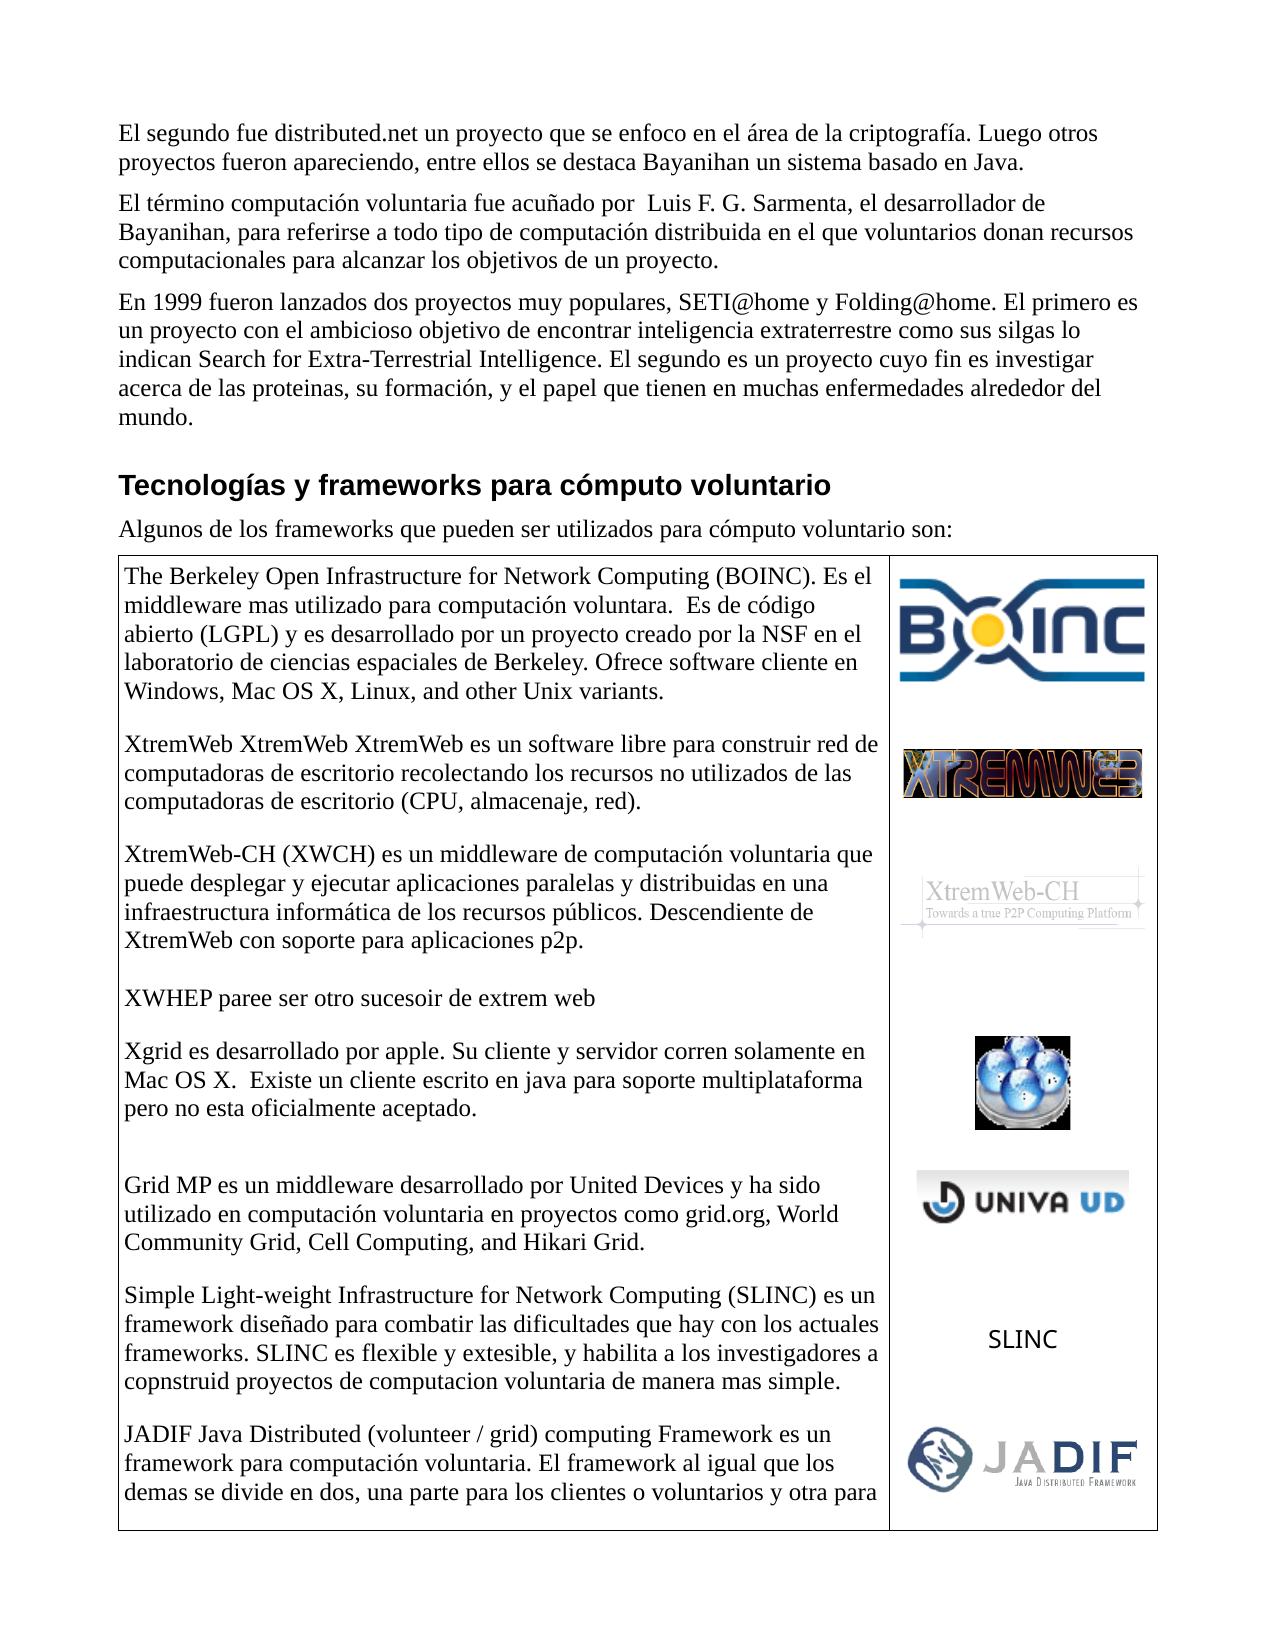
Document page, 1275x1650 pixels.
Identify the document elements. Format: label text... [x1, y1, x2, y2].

table_cell [890, 1233, 1157, 1274]
picture [903, 749, 1143, 798]
table_cell Grid MP es un middleware desarrollado por United Devices y ha sido utilizado en computación voluntaria en proyectos como grid.org, World Community Grid, Cell Computing, and Hikari Grid. [119, 1164, 889, 1274]
table_cell XWHEP paree ser otro sucesoir de extrem web [119, 978, 889, 1030]
table_cell [890, 1164, 1157, 1232]
table_cell [890, 834, 1157, 977]
text El término computación voluntaria fue acuñado por Luis F. G. Sarmenta, el desarrollador de Bayanihan, para referirse a todo tipo de computación distribuida en el que voluntarios donan recursos computacionales para alcanzar los objetivos de un proyecto. [118, 188, 1157, 274]
table_cell Simple Light-weight Infrastructure for Network Computing (SLINC) es un framework diseñado para combatir las dificultades que hay con los actuales frameworks. SLINC es flexible y extesible, y habilita a los investigadores a copnstruid proyectos de computacion voluntaria de manera mas simple. [119, 1274, 889, 1413]
picture [894, 1419, 1152, 1496]
table_cell [890, 723, 1157, 833]
table_cell XtremWeb-CH (XWCH) es un middleware de computación voluntaria que puede desplegar y ejecutar aplicaciones paralelas y distribuidas en una infraestructura informática de los recursos públicos. Descendiente de XtremWeb con soporte para aplicaciones p2p. [119, 834, 889, 977]
table_cell [890, 1030, 1157, 1164]
picture [894, 573, 1151, 688]
table_cell [890, 978, 1157, 1030]
table_cell XtremWeb XtremWeb XtremWeb es un software libre para construir red de computadoras de escritorio recolectando los recursos no utilizados de las computadoras de escritorio (CPU, almacenaje, red). [119, 723, 889, 833]
picture [975, 1036, 1071, 1130]
table_header [890, 556, 1157, 723]
table_cell SLINC [890, 1274, 1157, 1413]
subtitle Tecnologías y frameworks para cómputo voluntario [118, 468, 1157, 502]
table_cell Xgrid es desarrollado por apple. Su cliente y servidor corren solamente en Mac OS X. Existe un cliente escrito en java para soporte multiplataforma pero no esta oficialmente aceptado. [119, 1030, 889, 1164]
table_cell [890, 1413, 1157, 1530]
picture [916, 1170, 1129, 1233]
table_cell JADIF Java Distributed (volunteer / grid) computing Framework es un framework para computación voluntaria. El framework al igual que los demas se divide en dos, una parte para los clientes o voluntarios y otra para [119, 1413, 889, 1530]
text El segundo fue distributed.net un proyecto que se enfoco en el área de la criptografía. Luego otros proyectos fueron apareciendo, entre ellos se destaca Bayanihan un sistema basado en Java. [118, 118, 1157, 176]
text En 1999 fueron lanzados dos proyectos muy populares, SETI@home y Folding@home. El primero es un proyecto con el ambicioso objetivo de encontrar inteligencia extraterrestre como sus silgas lo indican Search for Extra-Terrestrial Intelligence. El segundo es un proyecto cuyo fin es investigar acerca de las proteinas, su formación, y el papel que tienen en muchas enfermedades alrededor del mundo. [118, 287, 1157, 431]
picture [900, 867, 1145, 943]
table_header The Berkeley Open Infrastructure for Network Computing (BOINC). Es el middleware mas utilizado para computación voluntara. Es de código abierto (LGPL) y es desarrollado por un proyecto creado por la NSF en el laboratorio de ciencias espaciales de Berkeley. Ofrece software cliente en Windows, Mac OS X, Linux, and other Unix variants. [119, 556, 889, 723]
text Algunos de los frameworks que pueden ser utilizados para cómputo voluntario son: [118, 514, 1157, 543]
